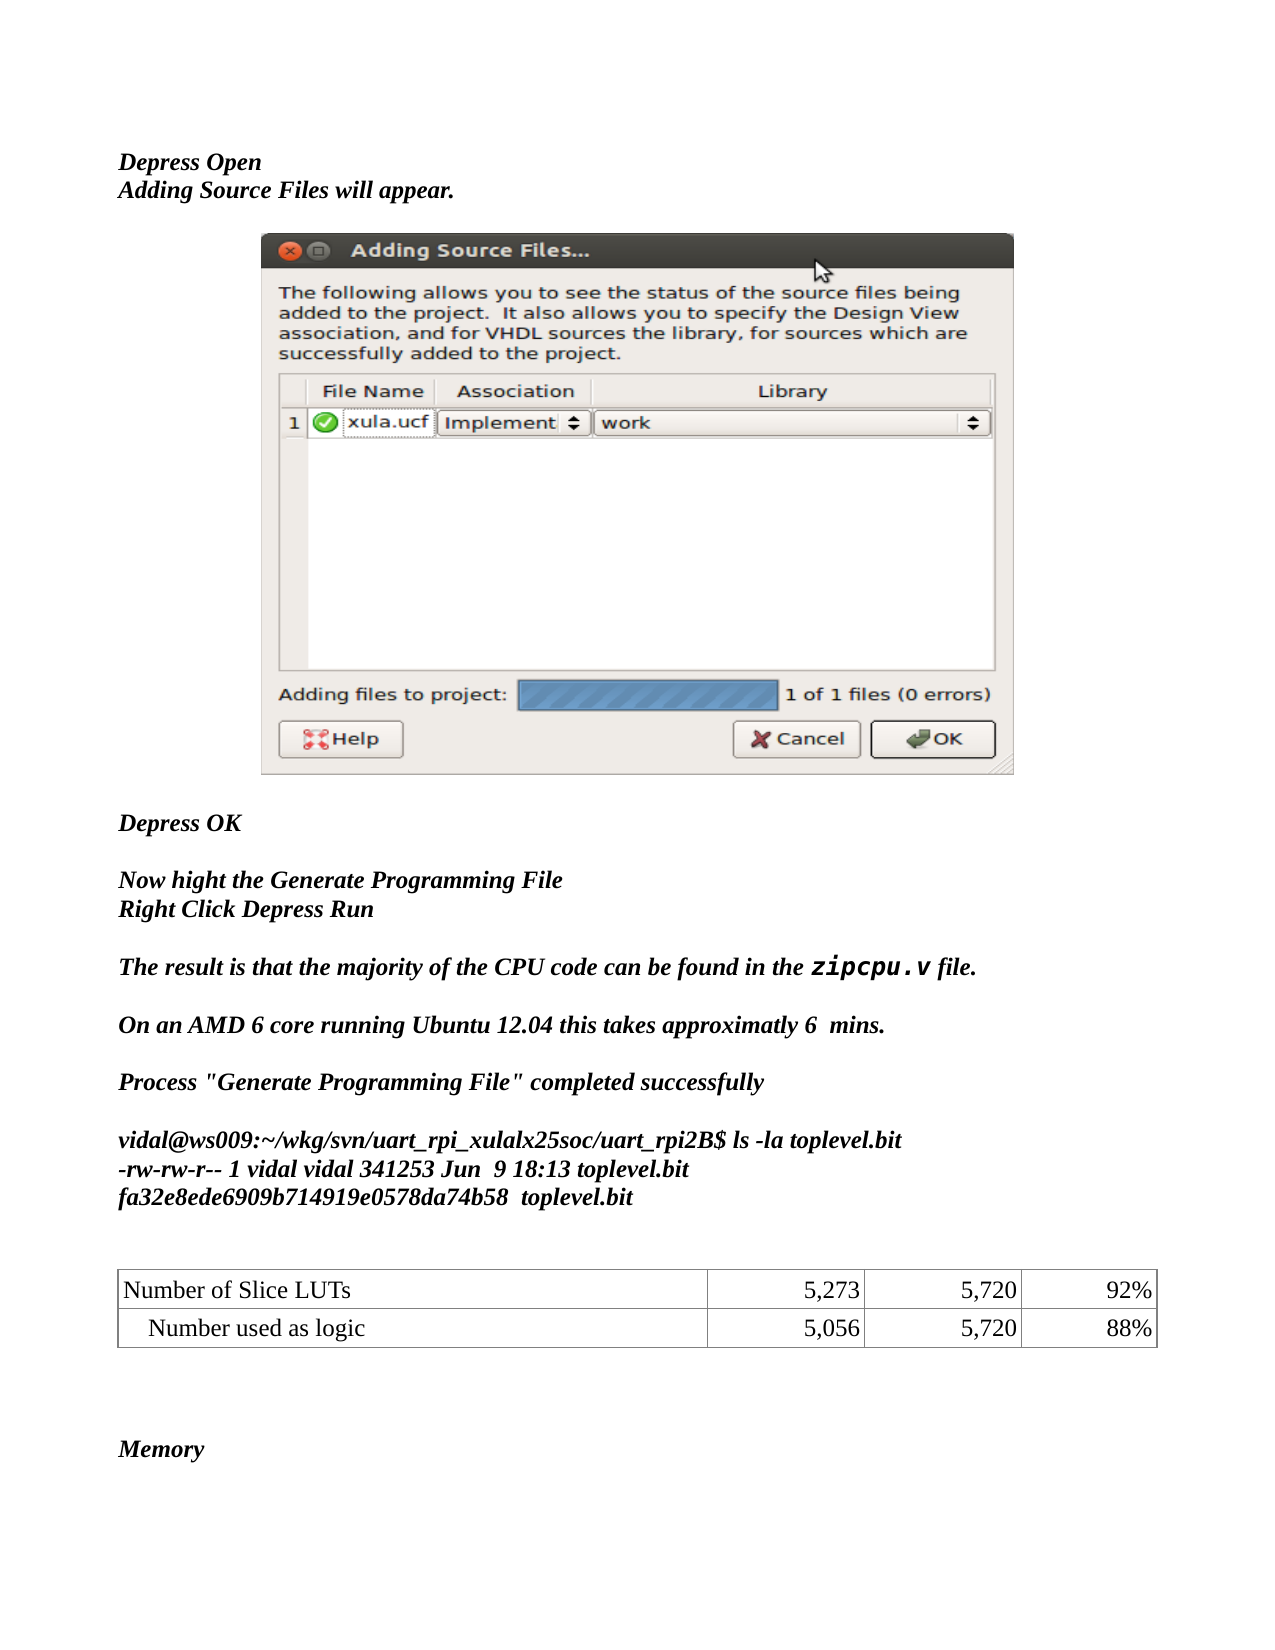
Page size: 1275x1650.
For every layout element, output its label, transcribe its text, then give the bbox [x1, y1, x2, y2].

text -rw-rw-r-- 1 vidal vidal 341253 Jun 9 18:13 toplevel.bit [118, 1154, 1157, 1182]
table_cell Number used as logic [119, 1309, 707, 1347]
table_cell 5,720 [865, 1309, 1021, 1347]
text Right Click Depress Run [118, 894, 1157, 923]
picture [261, 233, 1014, 775]
text vidal@ws009:~/wkg/svn/uart_rpi_xulalx25soc/uart_rpi2B$ ls -la toplevel.bit [118, 1125, 1157, 1154]
text Adding Source Files will appear. [118, 176, 1157, 204]
text fa32e8ede6909b714919e0578da74b58 toplevel.bit [118, 1182, 1157, 1211]
text Depress Open [118, 147, 1157, 176]
text The result is that the majority of the CPU code can be found in the zipcpu.v file. [118, 952, 1157, 981]
text Memory [118, 1434, 1157, 1463]
table_header 92% [1022, 1270, 1156, 1308]
text Depress OK [118, 808, 1157, 837]
text Now hight the Generate Programming File [118, 866, 1157, 894]
table_header Number of Slice LUTs [119, 1270, 707, 1308]
table_header 5,720 [865, 1270, 1021, 1308]
text On an AMD 6 core running Ubuntu 12.04 this takes approximatly 6 mins. [118, 1010, 1157, 1039]
table_cell 88% [1022, 1309, 1156, 1347]
table_cell 5,056 [708, 1309, 864, 1347]
text Process "Generate Programming File" completed successfully [118, 1067, 1157, 1096]
table_header 5,273 [708, 1270, 864, 1308]
